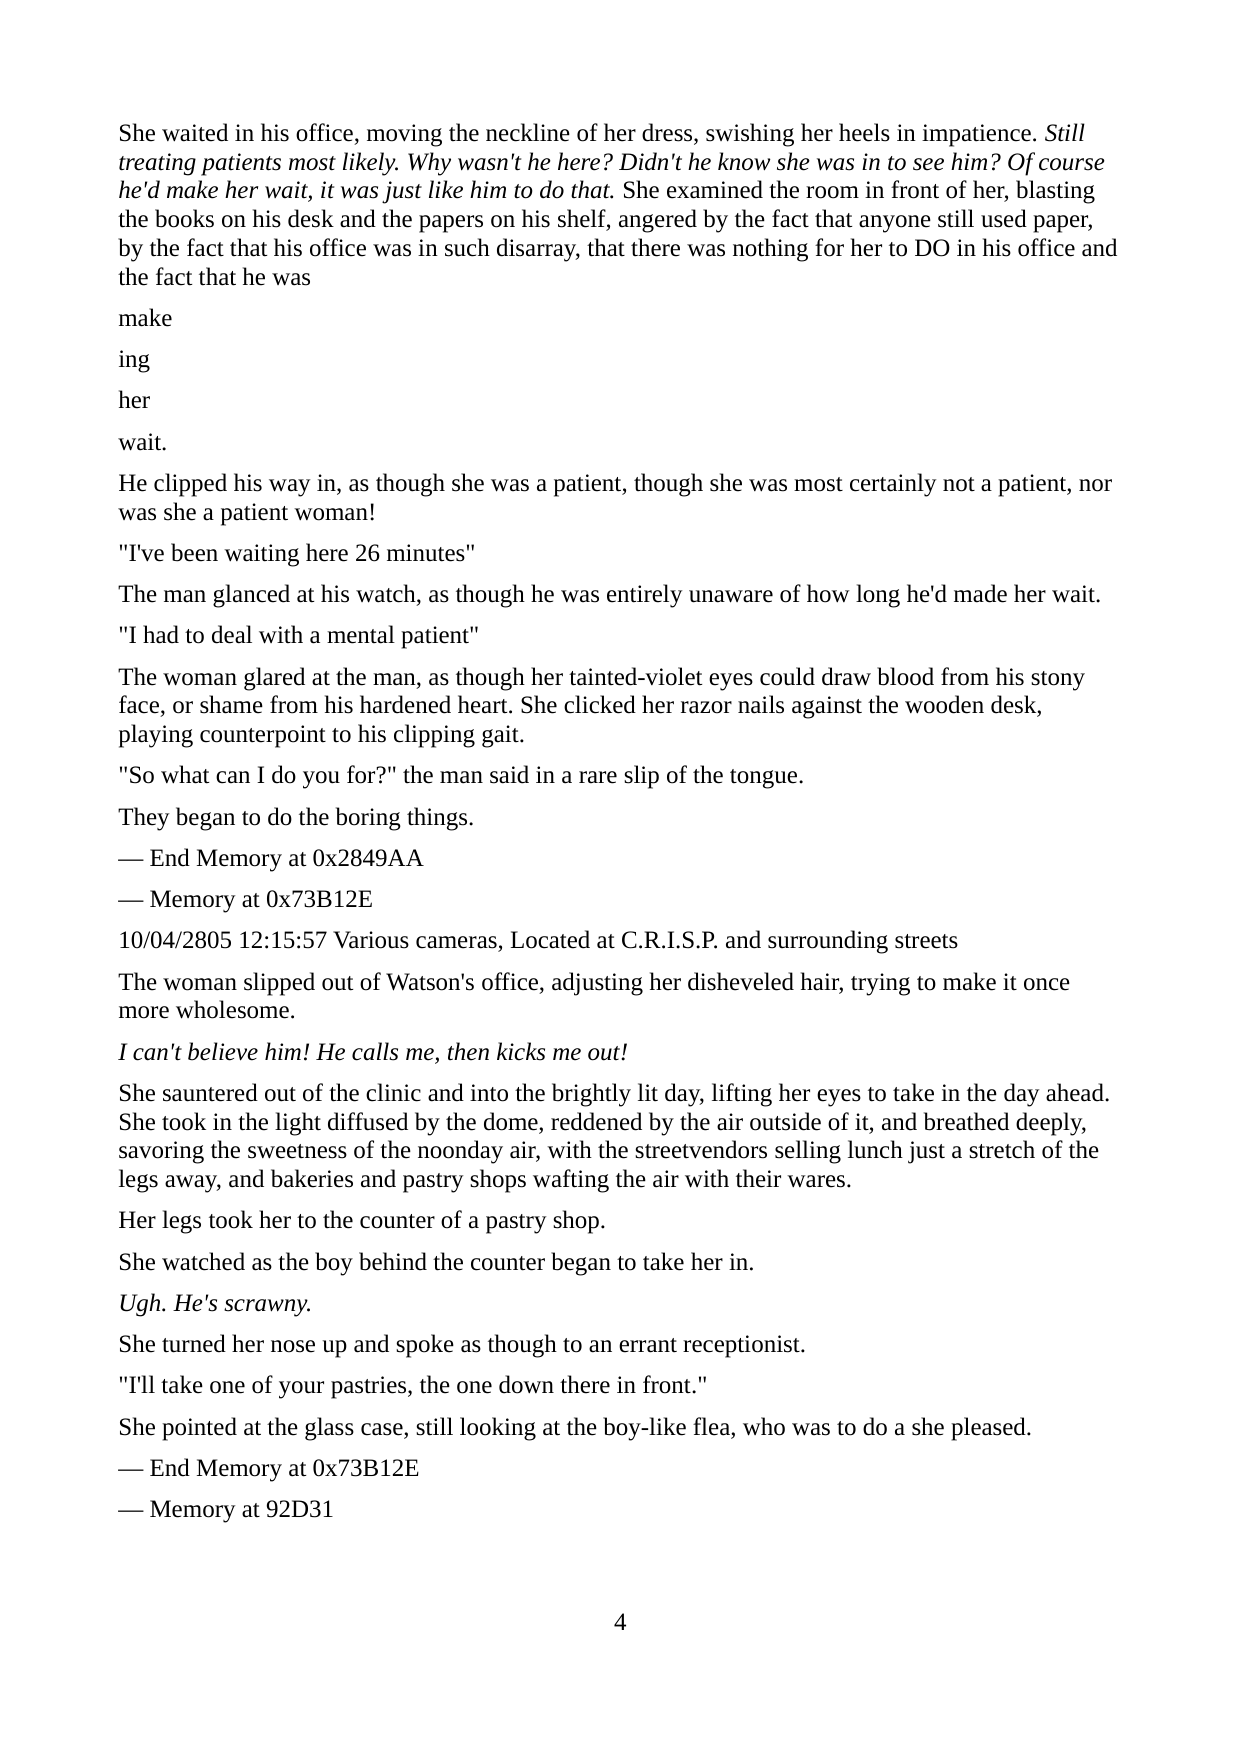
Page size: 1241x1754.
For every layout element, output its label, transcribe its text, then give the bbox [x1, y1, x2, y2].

text The woman glared at the man, as though her tainted-violet eyes could draw blood from his stony face, or shame from his hardened heart. She clicked her razor nails against the wooden desk, playing counterpoint to his clipping gait. [118, 662, 1122, 748]
text "I've been waiting here 26 minutes" [118, 538, 1122, 567]
text I can't believe him! He calls me, then kicks me out! [118, 1037, 1122, 1066]
text — End Memory at 0x73B12E [118, 1453, 1122, 1482]
text The woman slipped out of Watson's office, adjusting her disheveled hair, trying to make it once more wholesome. [118, 967, 1122, 1024]
text — Memory at 92D31 [118, 1494, 1122, 1523]
text — End Memory at 0x2849AA [118, 843, 1122, 872]
text wait. [118, 427, 1122, 456]
text "So what can I do you for?" the man said in a rare slip of the tongue. [118, 761, 1122, 789]
text She watched as the boy behind the counter began to take her in. [118, 1247, 1122, 1276]
text "I'll take one of your pastries, the one down there in front." [118, 1371, 1122, 1399]
text The man glanced at his watch, as though he was entirely unaware of how long he'd made her wait. [118, 579, 1122, 608]
text "I had to deal with a mental patient" [118, 621, 1122, 649]
text make [118, 303, 1122, 332]
text Her legs took her to the counter of a pastry shop. [118, 1206, 1122, 1234]
text She sauntered out of the clinic and into the brightly lit day, lifting her eyes to take in the day ahead. She took in the light diffused by the dome, reddened by the air outside of it, and breathed deeply, savoring the sweetness of the noonday air, with the streetvendors selling lunch just a stretch of the legs away, and bakeries and pastry shops wafting the air with their wares. [118, 1078, 1122, 1193]
text 10/04/2805 12:15:57 Various cameras, Located at C.R.I.S.P. and surrounding streets [118, 926, 1122, 954]
text She pointed at the glass case, still looking at the boy-like flea, who was to do a she pleased. [118, 1412, 1122, 1441]
text — Memory at 0x73B12E [118, 884, 1122, 913]
text ing [118, 344, 1122, 373]
text She turned her nose up and spoke as though to an errant receptionist. [118, 1329, 1122, 1358]
text her [118, 386, 1122, 414]
text They began to do the boring things. [118, 802, 1122, 831]
text Ugh. He's scrawny. [118, 1288, 1122, 1317]
text She waited in his office, moving the neckline of her dress, swishing her heels in impatience. Still treating patients most likely. Why wasn't he here? Didn't he know she was in to see him? Of course he'd make her wait, it was just like him to do that. She examined the room in front of her, blasting the books on his desk and the papers on his shelf, angered by the fact that anyone still used paper, by the fact that his office was in such disarray, that there was nothing for her to DO in his office and the fact that he was [118, 118, 1122, 291]
text He clipped his way in, as though she was a patient, though she was most certainly not a patient, nor was she a patient woman! [118, 468, 1122, 526]
